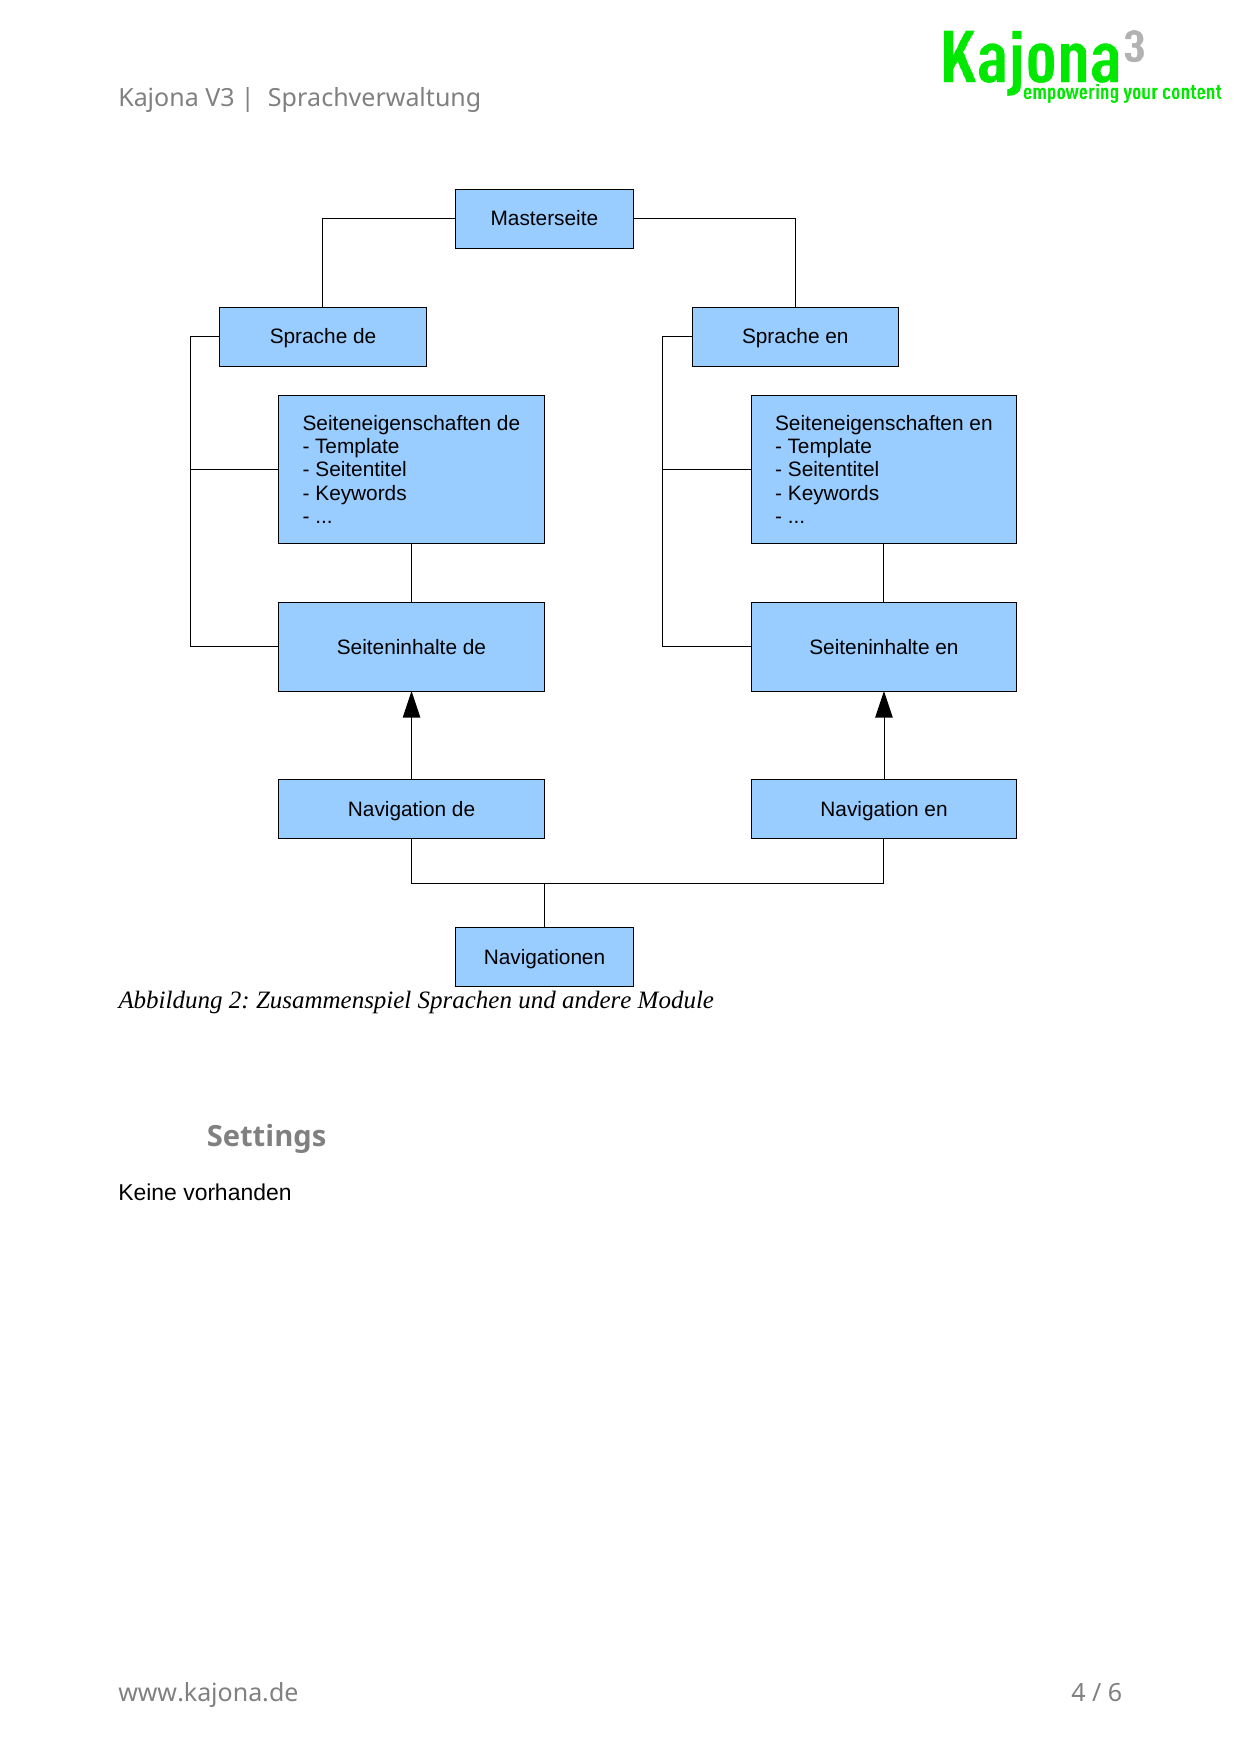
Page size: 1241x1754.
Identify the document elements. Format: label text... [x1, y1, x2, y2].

text Abbildung 2: Zusammenspiel Sprachen und andere Module [118, 201, 945, 1014]
text Keine vorhanden [118, 1179, 1122, 1205]
subtitle Settings [118, 1115, 1122, 1155]
picture [944, 30, 1221, 103]
